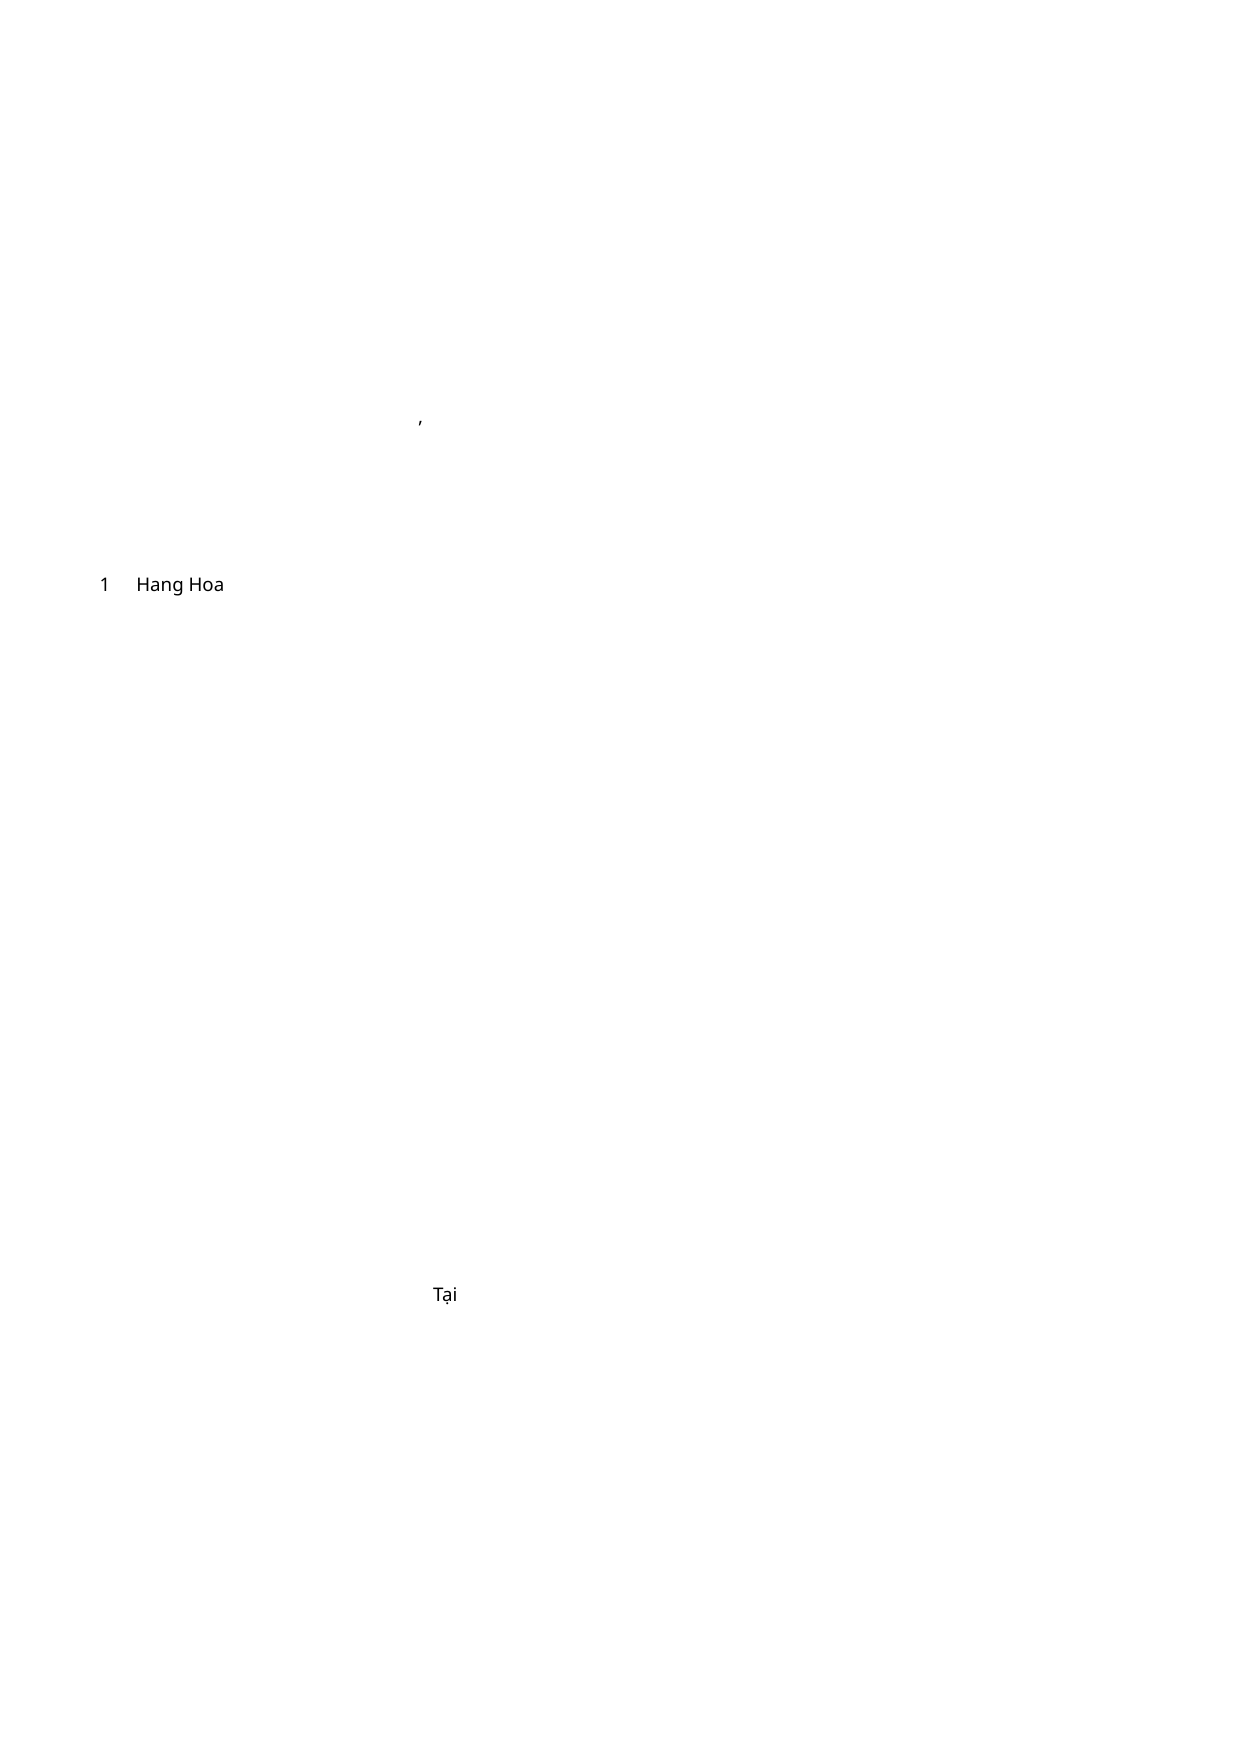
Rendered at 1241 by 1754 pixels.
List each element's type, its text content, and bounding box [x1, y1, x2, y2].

table_header [90, 498, 1123, 540]
table_header [197, 290, 312, 329]
table_cell [125, 805, 493, 845]
table_cell [66, 885, 125, 925]
table_cell [913, 1084, 1108, 1124]
table_header [635, 566, 763, 606]
table_cell [763, 845, 913, 885]
table_cell [763, 765, 913, 805]
table_cell [66, 1045, 125, 1084]
table_cell [635, 725, 763, 765]
table_cell [843, 257, 1121, 290]
table_header 1 [66, 566, 125, 606]
table_header [493, 566, 635, 606]
table_cell [125, 646, 493, 685]
table_cell [493, 1005, 635, 1044]
table_cell [913, 725, 1108, 765]
table_header <o.warehouse_id.name> [271, 158, 842, 191]
table_cell [763, 1084, 913, 1124]
table_header [91, 290, 197, 329]
table_cell [125, 1005, 493, 1044]
table_cell [763, 885, 913, 925]
table_cell [66, 765, 125, 805]
table_cell [493, 725, 635, 765]
table_cell [763, 965, 913, 1004]
table_cell [763, 646, 913, 685]
table_cell [493, 805, 635, 845]
table_cell [635, 606, 763, 646]
table_cell <o.partner_id and o.partner_id.name> [197, 329, 1122, 363]
table_cell [913, 805, 1108, 845]
table_cell [1109, 1276, 1161, 1313]
table_cell [913, 1124, 1108, 1164]
table_cell [90, 257, 196, 290]
table_header [116, 1234, 850, 1276]
table_cell [493, 845, 635, 885]
table_cell [635, 1045, 763, 1084]
table_cell [125, 845, 493, 885]
table_header [119, 1409, 1112, 1449]
table_header [843, 158, 1121, 191]
table_cell <get_warehouse_vat(o.warehouse_id)> [196, 191, 842, 224]
table_cell [686, 1314, 850, 1351]
table_cell [635, 1005, 763, 1044]
table_cell [66, 965, 125, 1004]
table_cell [913, 965, 1108, 1004]
table_cell [763, 1045, 913, 1084]
table_cell <get_warehouse_phone(o.warehouse_id)> [196, 257, 842, 290]
table_cell <o.amount_total> [850, 1314, 1109, 1351]
table_cell [66, 925, 125, 965]
table_header <amount_to_text(o.amount_total)> [117, 1370, 1111, 1409]
table_cell [1108, 685, 1164, 725]
table_cell [125, 765, 493, 805]
table_cell [913, 925, 1108, 965]
table_cell [635, 925, 763, 965]
table_cell [913, 1005, 1108, 1044]
table_cell [763, 1124, 913, 1164]
table_cell [66, 805, 125, 845]
table_header ` [1108, 1167, 1162, 1207]
table_cell [493, 1124, 635, 1164]
table_cell [90, 191, 196, 257]
table_cell [1108, 925, 1164, 965]
table_cell <get_tax(o.tax_line)> [686, 1276, 850, 1313]
table_cell [493, 606, 635, 646]
table_cell [913, 845, 1108, 885]
table_cell [913, 765, 1108, 805]
table_cell [125, 1045, 493, 1084]
table_cell [763, 1005, 913, 1044]
table_cell [763, 685, 913, 725]
table_header [1109, 1234, 1161, 1276]
table_header <o.amount_untaxed> [850, 1234, 1109, 1276]
table_cell [1108, 965, 1164, 1004]
table_header [196, 158, 271, 191]
table_cell <o.payment_method and o.payment_method.code or ''> <o.partner_bank_id and o.partner_bank_id.acc_number or ''> [197, 433, 1122, 467]
table_cell <o.amount_tax> [850, 1276, 1109, 1313]
table_cell [493, 646, 635, 685]
table_cell [913, 606, 1108, 646]
table_cell [125, 925, 493, 965]
table_cell [91, 329, 197, 467]
table_cell <get_warehouse_address(o.warehouse_id)> [196, 224, 842, 257]
table_cell [66, 1084, 125, 1124]
table_cell [635, 885, 763, 925]
table_header [1108, 566, 1164, 606]
table_cell [635, 1084, 763, 1124]
table_cell [843, 191, 1121, 224]
table_cell [763, 805, 913, 845]
table_cell [493, 685, 635, 725]
table_cell [1108, 646, 1164, 685]
table_cell <o.partner_id and o.partner_id.vat> [197, 364, 1122, 398]
table_cell [66, 685, 125, 725]
table_cell [763, 606, 913, 646]
table_cell <get_vietname_date(o.date_document)> [843, 224, 1121, 257]
table_cell [493, 765, 635, 805]
table_cell <o.address_invoice_id.street>, <o.address_invoice_id.state_id and o.address_invoice_id.state_id.name or ''> [197, 398, 1122, 432]
table_cell [66, 646, 125, 685]
table_cell [493, 1084, 635, 1124]
table_cell [1108, 1045, 1164, 1084]
table_header Hang Hoa [125, 566, 493, 606]
table_cell [1108, 885, 1164, 925]
table_cell [66, 606, 125, 646]
table_cell [125, 885, 493, 925]
table_cell [1108, 805, 1164, 845]
table_cell [763, 925, 913, 965]
table_cell [1108, 606, 1164, 646]
table_header [148, 1167, 867, 1207]
table_cell [913, 1045, 1108, 1084]
table_cell [635, 1124, 763, 1164]
table_cell [763, 725, 913, 765]
table_cell [1108, 725, 1164, 765]
table_cell [913, 646, 1108, 685]
table_cell [493, 885, 635, 925]
table_cell [1108, 1005, 1164, 1044]
table_cell [493, 1045, 635, 1084]
table_cell [493, 965, 635, 1004]
table_cell [66, 1124, 125, 1164]
table_cell [66, 725, 125, 765]
table_cell [1108, 845, 1164, 885]
table_cell <get_account_number(o.warehouse_id)> Tại <o.company_id.partner_id.bank_ids[0] .bank.name> [116, 1276, 686, 1351]
table_header [90, 118, 1167, 158]
table_header [64, 1167, 148, 1207]
table_header [763, 566, 913, 606]
table_cell [125, 1124, 493, 1164]
table_cell [635, 805, 763, 845]
table_cell [66, 1005, 125, 1044]
table_header <o.partner_id and o.partner_id.name> [313, 290, 1122, 329]
table_header [90, 158, 196, 191]
table_cell [635, 965, 763, 1004]
table_cell [125, 725, 493, 765]
table_cell [125, 1084, 493, 1124]
table_cell [125, 606, 493, 646]
table_cell [1109, 1314, 1161, 1351]
table_cell [635, 685, 763, 725]
table_cell [1108, 1124, 1164, 1164]
table_cell [635, 845, 763, 885]
table_cell [493, 925, 635, 965]
table_header [867, 1167, 1108, 1207]
table_cell [125, 965, 493, 1004]
table_header <o.amount_untaxed> [913, 566, 1108, 606]
table_cell [1108, 765, 1164, 805]
table_cell [125, 685, 493, 725]
table_cell [1108, 1084, 1164, 1124]
table_cell [635, 646, 763, 685]
table_cell [913, 885, 1108, 925]
table_cell [66, 845, 125, 885]
table_cell [913, 685, 1108, 725]
table_cell [635, 765, 763, 805]
